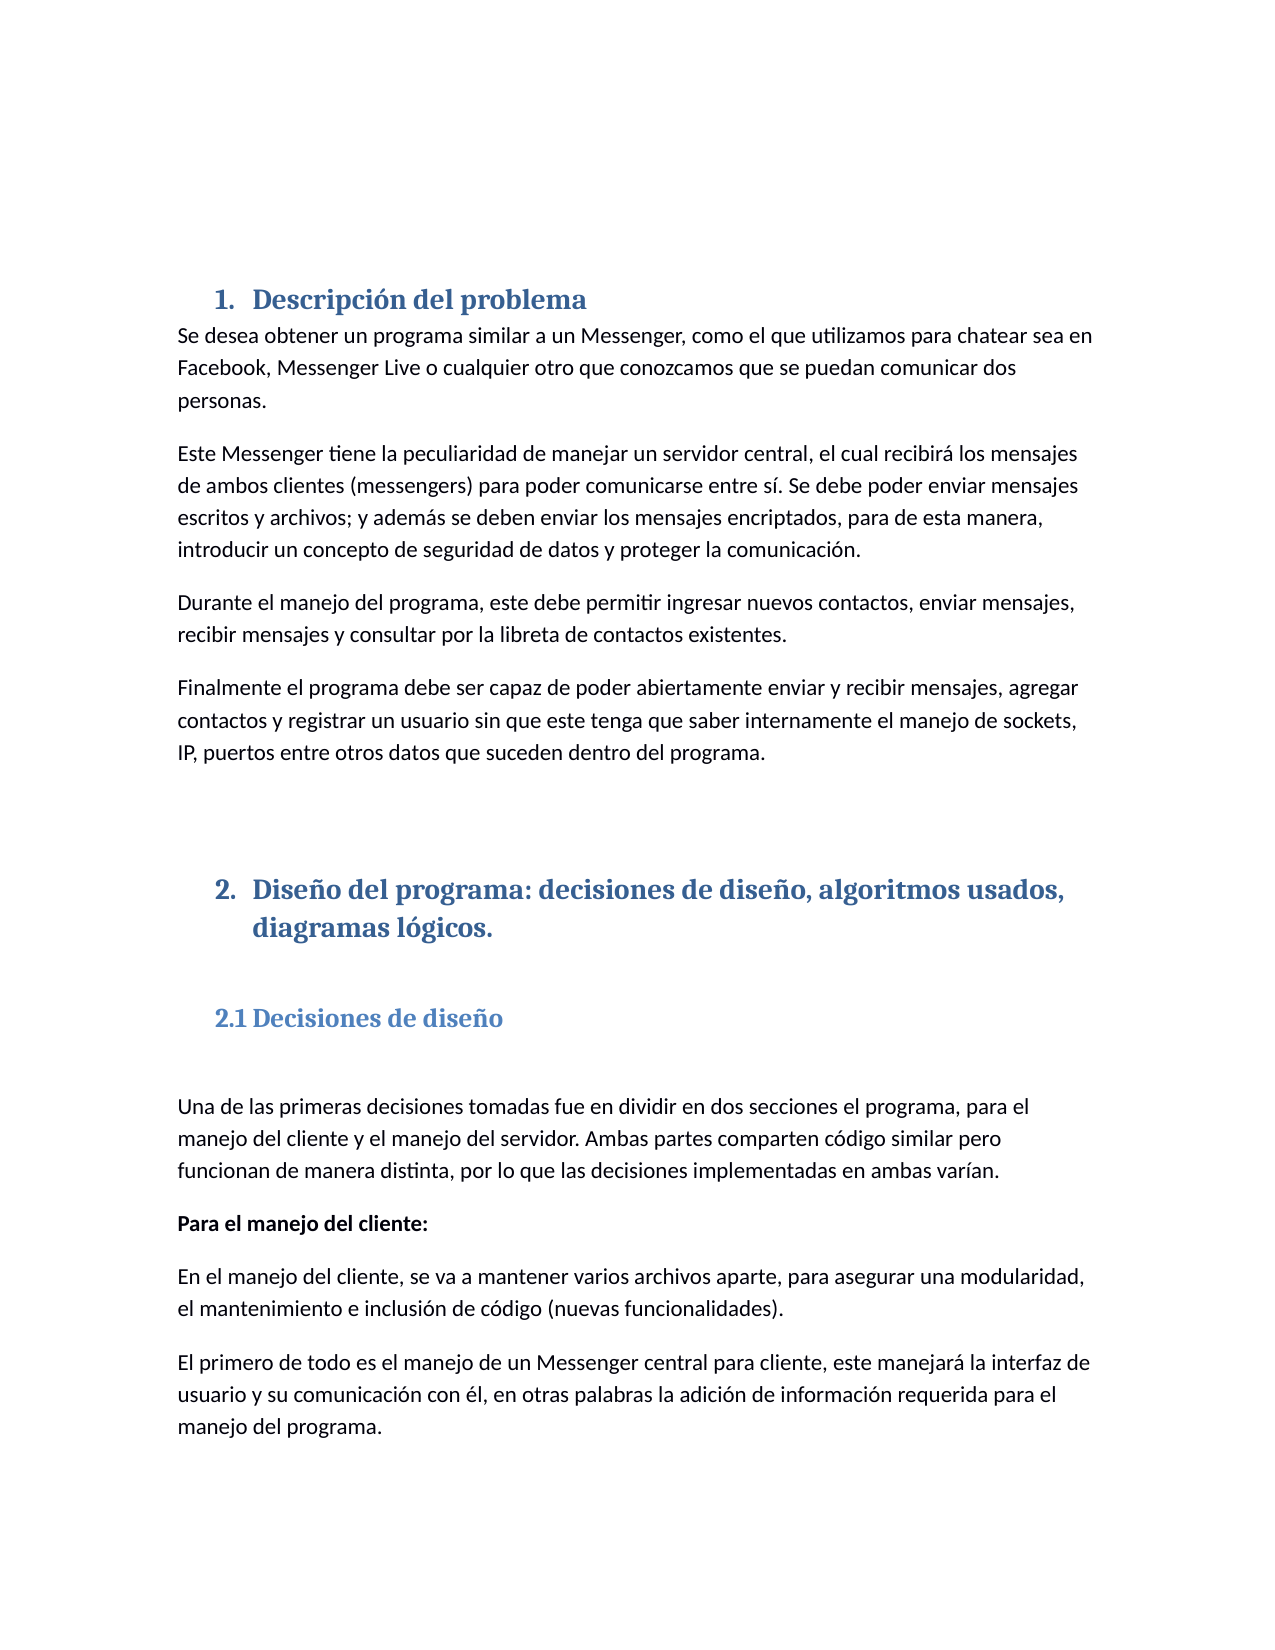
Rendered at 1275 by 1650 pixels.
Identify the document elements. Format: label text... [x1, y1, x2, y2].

subtitle Descripción del problema [215, 283, 1098, 316]
text Este Messenger tiene la peculiaridad de manejar un servidor central, el cual recibirá los mensajes de ambos clientes (messengers) para poder comunicarse entre sí. Se debe poder enviar mensajes escritos y archivos; y además se deben enviar los mensajes encriptados, para de esta manera, introducir un concepto de seguridad de datos y proteger la comunicación. [177, 439, 1098, 563]
subtitle Decisiones de diseño [215, 1003, 1098, 1034]
text El primero de todo es el manejo de un Messenger central para cliente, este manejará la interfaz de usuario y su comunicación con él, en otras palabras la adición de información requerida para el manejo del programa. [177, 1348, 1098, 1440]
subtitle Diseño del programa: decisiones de diseño, algoritmos usados, diagramas lógicos. [215, 873, 1098, 945]
text Durante el manejo del programa, este debe permitir ingresar nuevos contactos, enviar mensajes, recibir mensajes y consultar por la libreta de contactos existentes. [177, 588, 1098, 648]
text En el manejo del cliente, se va a mantener varios archivos aparte, para asegurar una modularidad, el mantenimiento e inclusión de código (nuevas funcionalidades). [177, 1262, 1098, 1323]
text Una de las primeras decisiones tomadas fue en dividir en dos secciones el programa, para el manejo del cliente y el manejo del servidor. Ambas partes comparten código similar pero funcionan de manera distinta, por lo que las decisiones implementadas en ambas varían. [177, 1092, 1098, 1184]
text Para el manejo del cliente: [177, 1209, 1098, 1237]
text Se desea obtener un programa similar a un Messenger, como el que utilizamos para chatear sea en Facebook, Messenger Live o cualquier otro que conozcamos que se puedan comunicar dos personas. [177, 321, 1098, 414]
text Finalmente el programa debe ser capaz de poder abiertamente enviar y recibir mensajes, agregar contactos y registrar un usuario sin que este tenga que saber internamente el manejo de sockets, IP, puertos entre otros datos que suceden dentro del programa. [177, 673, 1098, 766]
